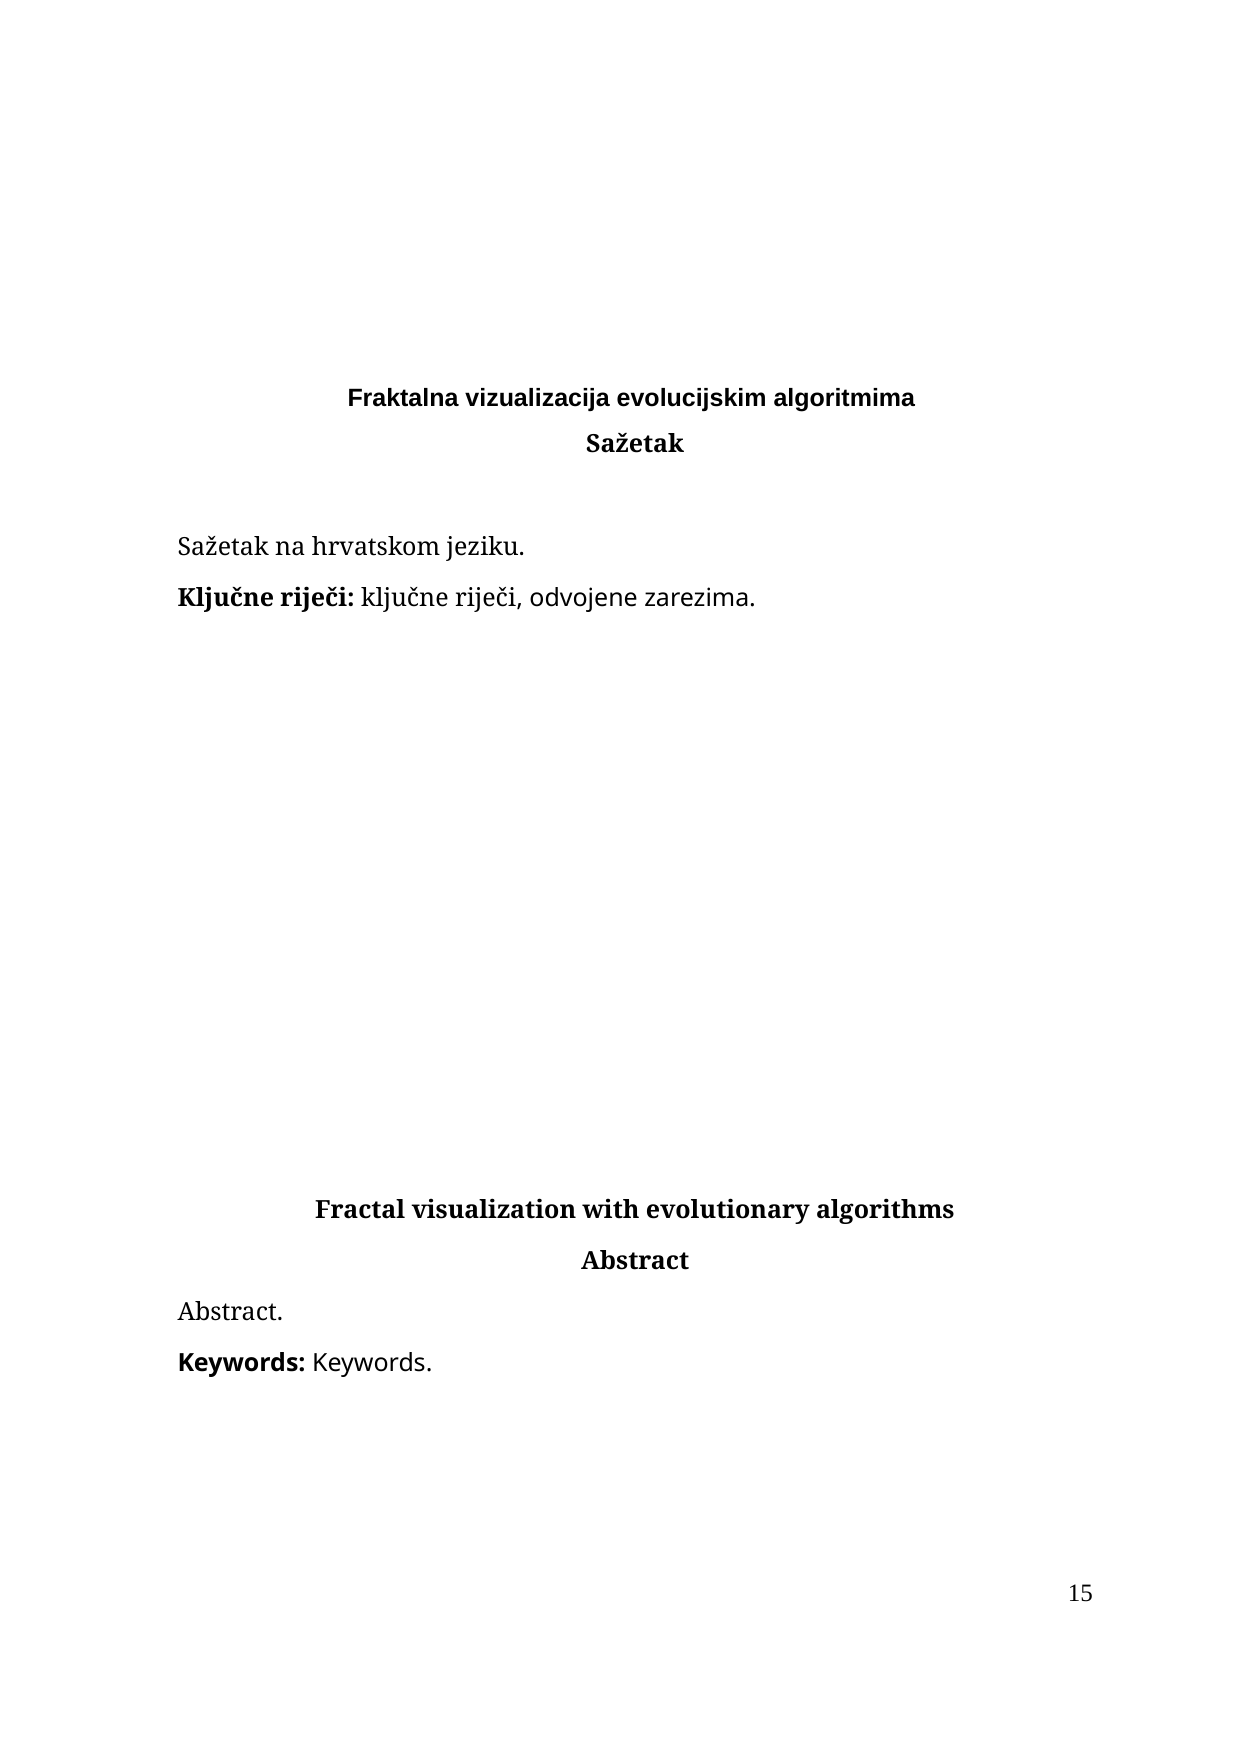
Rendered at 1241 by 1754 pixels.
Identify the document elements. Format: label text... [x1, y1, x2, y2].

text Ključne riječi: ključne riječi, odvojene zarezima. [177, 579, 1093, 613]
text Fraktalna vizualizacija evolucijskim algoritmima [177, 383, 1093, 412]
text Keywords: Keywords. [177, 1345, 1093, 1379]
text Abstract. [177, 1294, 1093, 1328]
text Abstract [177, 1243, 1093, 1277]
text Sažetak na hrvatskom jeziku. [177, 528, 1093, 562]
text Fractal visualization with evolutionary algorithms [177, 1192, 1093, 1226]
text Sažetak [177, 426, 1093, 460]
